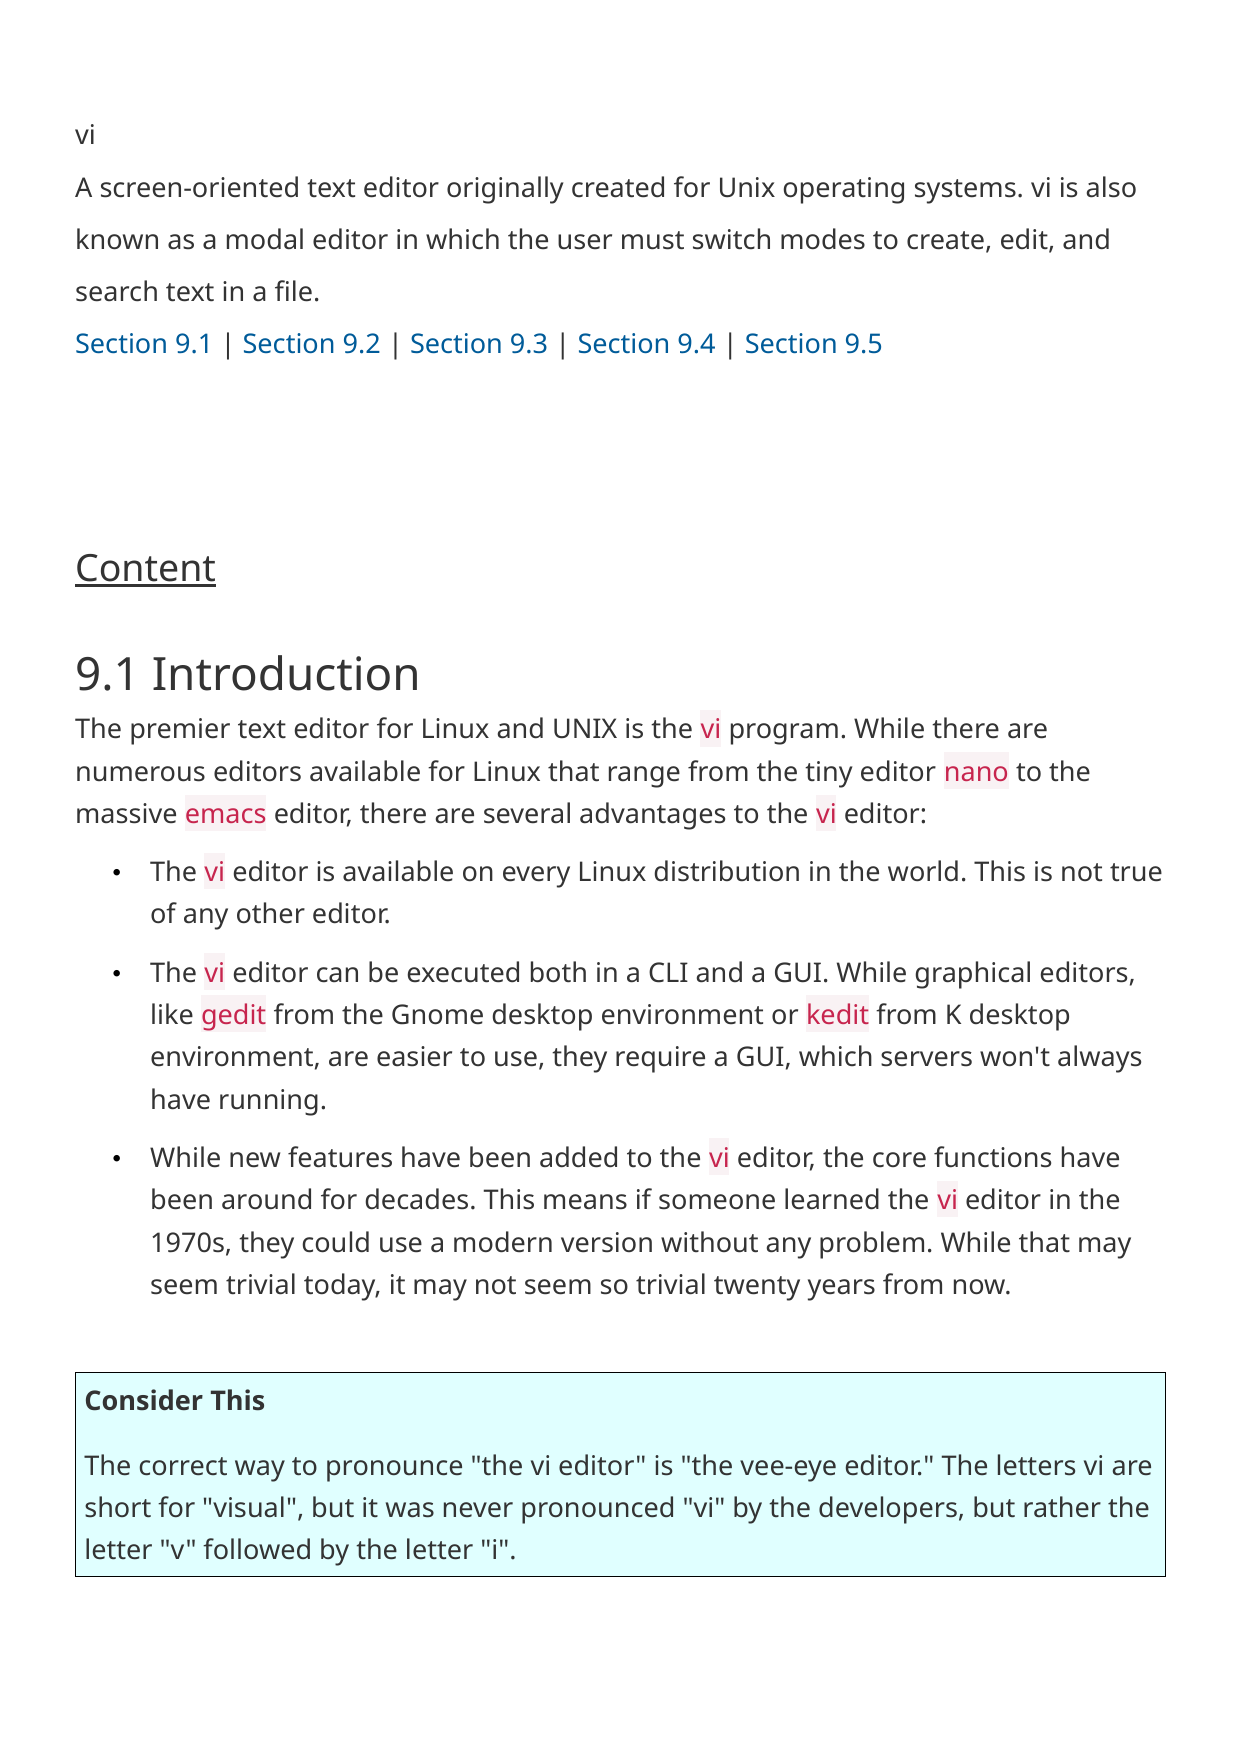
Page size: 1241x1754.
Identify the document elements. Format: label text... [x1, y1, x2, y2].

subtitle 9.1 Introduction [75, 641, 1165, 704]
list While new features have been added to the vi editor, the core functions have been around for decades. This means if someone learned the vi editor in the 1970s, they could use a modern version without any problem. While that may seem trivial today, it may not seem so trivial twenty years from now. [112, 1138, 1165, 1302]
text The premier text editor for Linux and UNIX is the vi program. While there are numerous editors available for Linux that range from the tiny editor nano to the massive emacs editor, there are several advantages to the vi editor: [75, 710, 1165, 831]
text Consider This [76, 1373, 1165, 1418]
list The vi editor is available on every Linux distribution in the world. This is not true of any other editor. [112, 853, 1165, 932]
text The correct way to pronounce "the vi editor" is "the vee-eye editor." The letters vi are short for "visual", but it was never pronounced "vi" by the developers, but rather the letter "v" followed by the letter "i". [76, 1437, 1165, 1576]
text Content [75, 541, 1165, 592]
list A screen-oriented text editor originally created for Unix operating systems. vi is also known as a modal editor in which the user must switch modes to create, edit, and search text in a file. Section 9.1 | Section 9.2 | Section 9.3 | Section 9.4 | Section 9.5 [75, 168, 1165, 362]
subtitle vi [75, 116, 1165, 153]
list The vi editor can be executed both in a CLI and a GUI. While graphical editors, like gedit from the Gnome desktop environment or kedit from K desktop environment, are easier to use, they require a GUI, which servers won't always have running. [112, 953, 1165, 1117]
